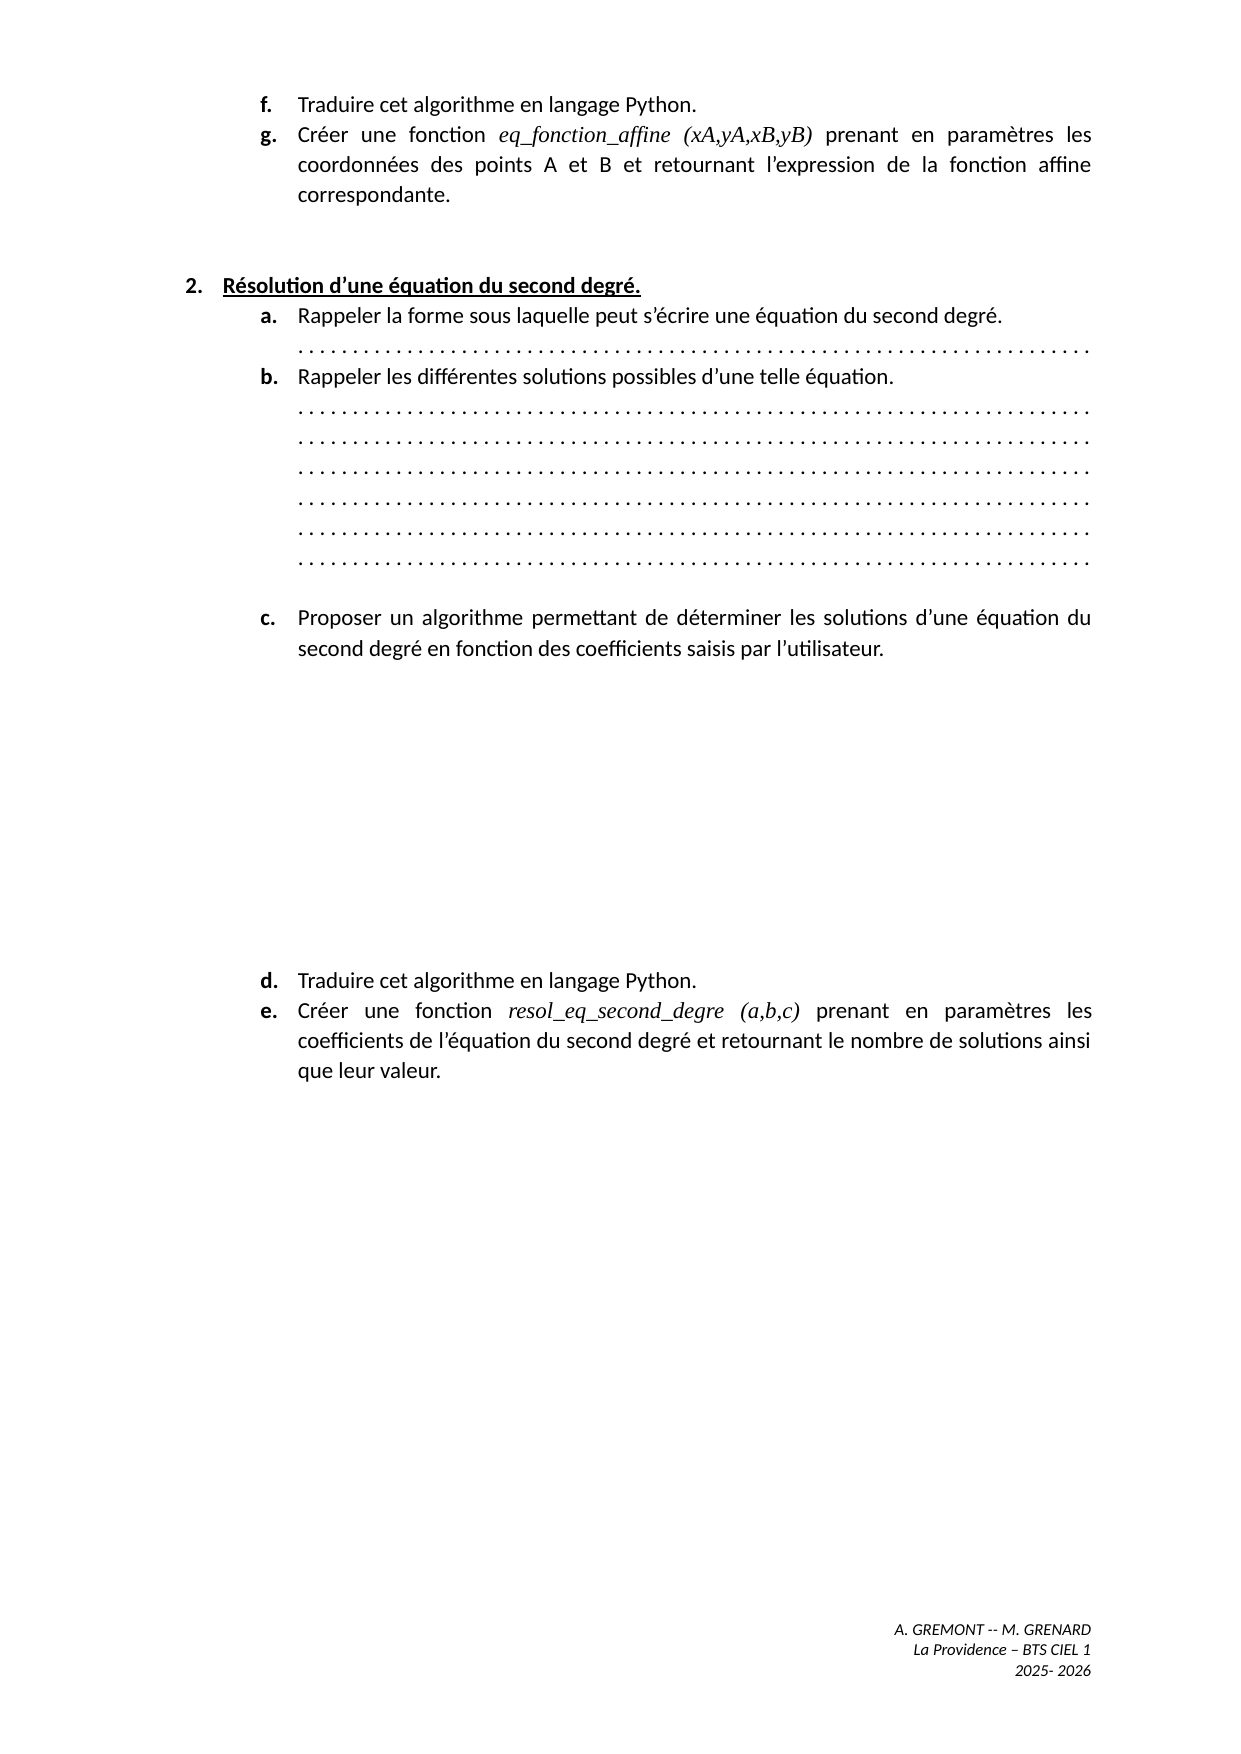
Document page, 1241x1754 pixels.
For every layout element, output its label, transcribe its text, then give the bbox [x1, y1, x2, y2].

list Rappeler les différentes solutions possibles d’une telle équation. [260, 362, 1093, 390]
list Traduire cet algorithme en langage Python. [260, 90, 1093, 118]
list Créer une fonction resol_eq_second_degre (a,b,c) prenant en paramètres les coefficients de l’équation du second degré et retournant le nombre de solutions ainsi que leur valeur. [260, 996, 1093, 1085]
list Rappeler la forme sous laquelle peut s’écrire une équation du second degré. [260, 301, 1093, 329]
list Proposer un algorithme permettant de déterminer les solutions d’une équation du second degré en fonction des coefficients saisis par l’utilisateur. [260, 603, 1093, 662]
list Résolution d’une équation du second degré. [185, 271, 1093, 299]
list . . . . . . . . . . . . . . . . . . . . . . . . . . . . . . . . . . . . . . . . . . . . . . . . . . . . . . . . . . . . . . . . . . . . . . . . . [298, 332, 1093, 360]
list Traduire cet algorithme en langage Python. [260, 966, 1093, 994]
list Créer une fonction eq_fonction_affine (xA,yA,xB,yB) prenant en paramètres les coordonnées des points A et B et retournant l’expression de la fonction affine correspondante. [260, 120, 1093, 209]
list . . . . . . . . . . . . . . . . . . . . . . . . . . . . . . . . . . . . . . . . . . . . . . . . . . . . . . . . . . . . . . . . . . . . . . . . . . . . . . . . . . . . . . . . . . . . . . . . . . . . . . . . . . . . . . . . . . . . . . . . . . . . . . . . . . . . . . . . . . . . . . . . . . . . . . . . . . . . . . . . . . . . . . . . . . . . . . . . . . . . . . . . . . . . . . . . . . . . . . . . . . . . . . . . . . . . . . . . . . . . . . . . . . . . . . . . . . . . . . . . . . . . . . . . . . . . . . . . . . . . . . . . . . . . . . . . . . . . . . . . . . . . . . . . . . . . . . . . . . . . . . . . . . . . . . . . . . . . . . . . . . . . . . . . . . . . . . . . . . . . . . . . . . . . . . . . . . . . . . . . . . . . . . . . . . . . . . . . . . . . . . . . . . . . . . . . . . . . . . . . . . . . . . . . . . . . . . . . . . . . . . . . . . . . . . . . . . . . . . [298, 392, 1093, 571]
